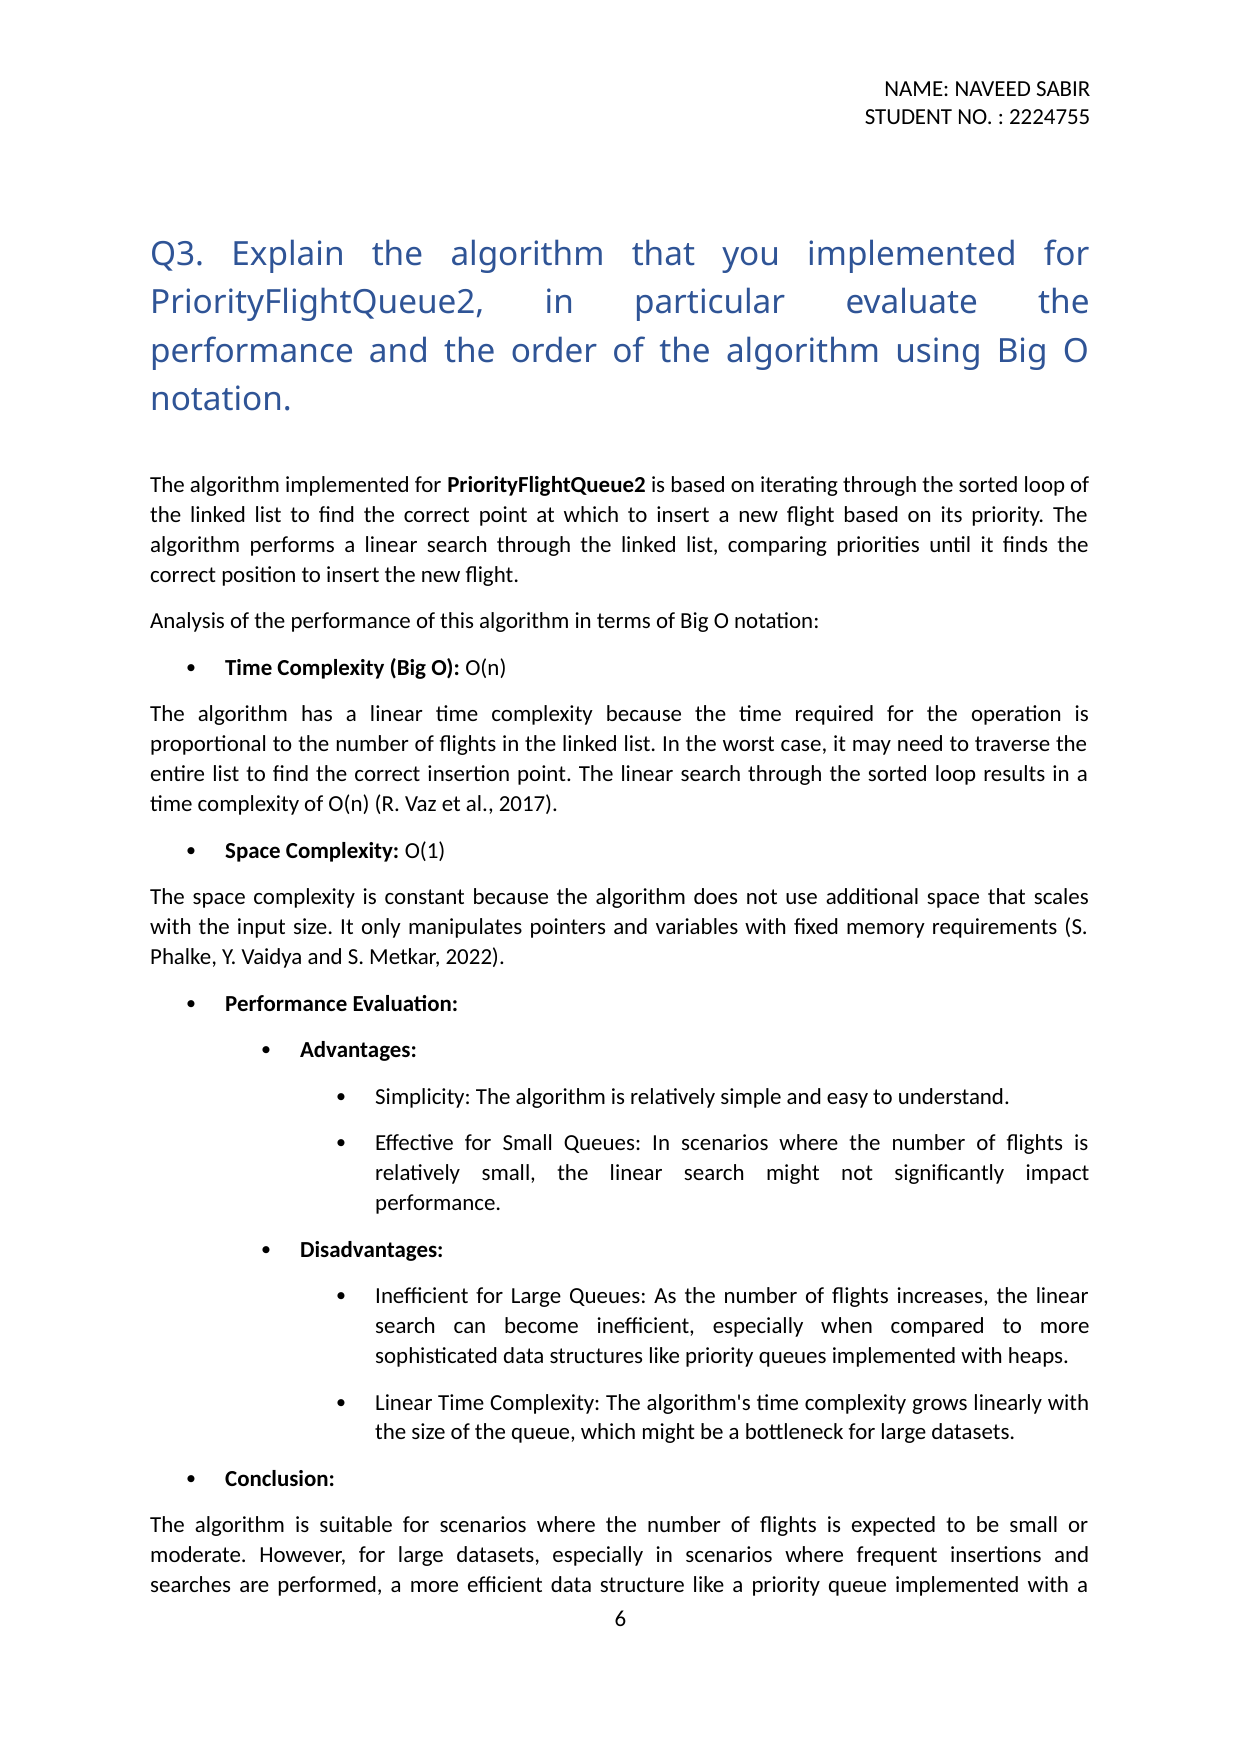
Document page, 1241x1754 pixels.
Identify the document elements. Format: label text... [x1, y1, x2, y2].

list Space Complexity: O(1) [187, 836, 1090, 864]
text Analysis of the performance of this algorithm in terms of Big O notation: [150, 606, 1090, 634]
list Linear Time Complexity: The algorithm's time complexity grows linearly with the size of the queue, which might be a bottleneck for large datasets. [337, 1388, 1090, 1446]
list Time Complexity (Big O): O(n) [187, 653, 1090, 681]
list Effective for Small Queues: In scenarios where the number of flights is relatively small, the linear search might not significantly impact performance. [337, 1128, 1090, 1216]
list Simplicity: The algorithm is relatively simple and easy to understand. [337, 1082, 1090, 1110]
list Inefficient for Large Queues: As the number of flights increases, the linear search can become inefficient, especially when compared to more sophisticated data structures like priority queues implemented with heaps. [337, 1281, 1090, 1369]
list Performance Evaluation: [187, 989, 1090, 1017]
subtitle Q3. Explain the algorithm that you implemented for PriorityFlightQueue2, in particular evaluate the performance and the order of the algorithm using Big O notation. [150, 229, 1090, 420]
text The algorithm is suitable for scenarios where the number of flights is expected to be small or moderate. However, for large datasets, especially in scenarios where frequent insertions and searches are performed, a more efficient data structure like a priority queue implemented with a [150, 1511, 1090, 1598]
list Advantages: [262, 1035, 1090, 1063]
text The space complexity is constant because the algorithm does not use additional space that scales with the input size. It only manipulates pointers and variables with fixed memory requirements (S. Phalke, Y. Vaidya and S. Metkar, 2022). [150, 882, 1090, 970]
list Disadvantages: [262, 1235, 1090, 1263]
list Conclusion: [187, 1464, 1090, 1492]
text The algorithm has a linear time complexity because the time required for the operation is proportional to the number of flights in the linked list. In the worst case, it may need to traverse the entire list to find the correct insertion point. The linear search through the sorted loop results in a time complexity of O(n) (R. Vaz et al., 2017). [150, 699, 1090, 817]
text The algorithm implemented for PriorityFlightQueue2 is based on iterating through the sorted loop of the linked list to find the correct point at which to insert a new flight based on its priority. The algorithm performs a linear search through the linked list, comparing priorities until it finds the correct position to insert the new flight. [150, 470, 1090, 588]
